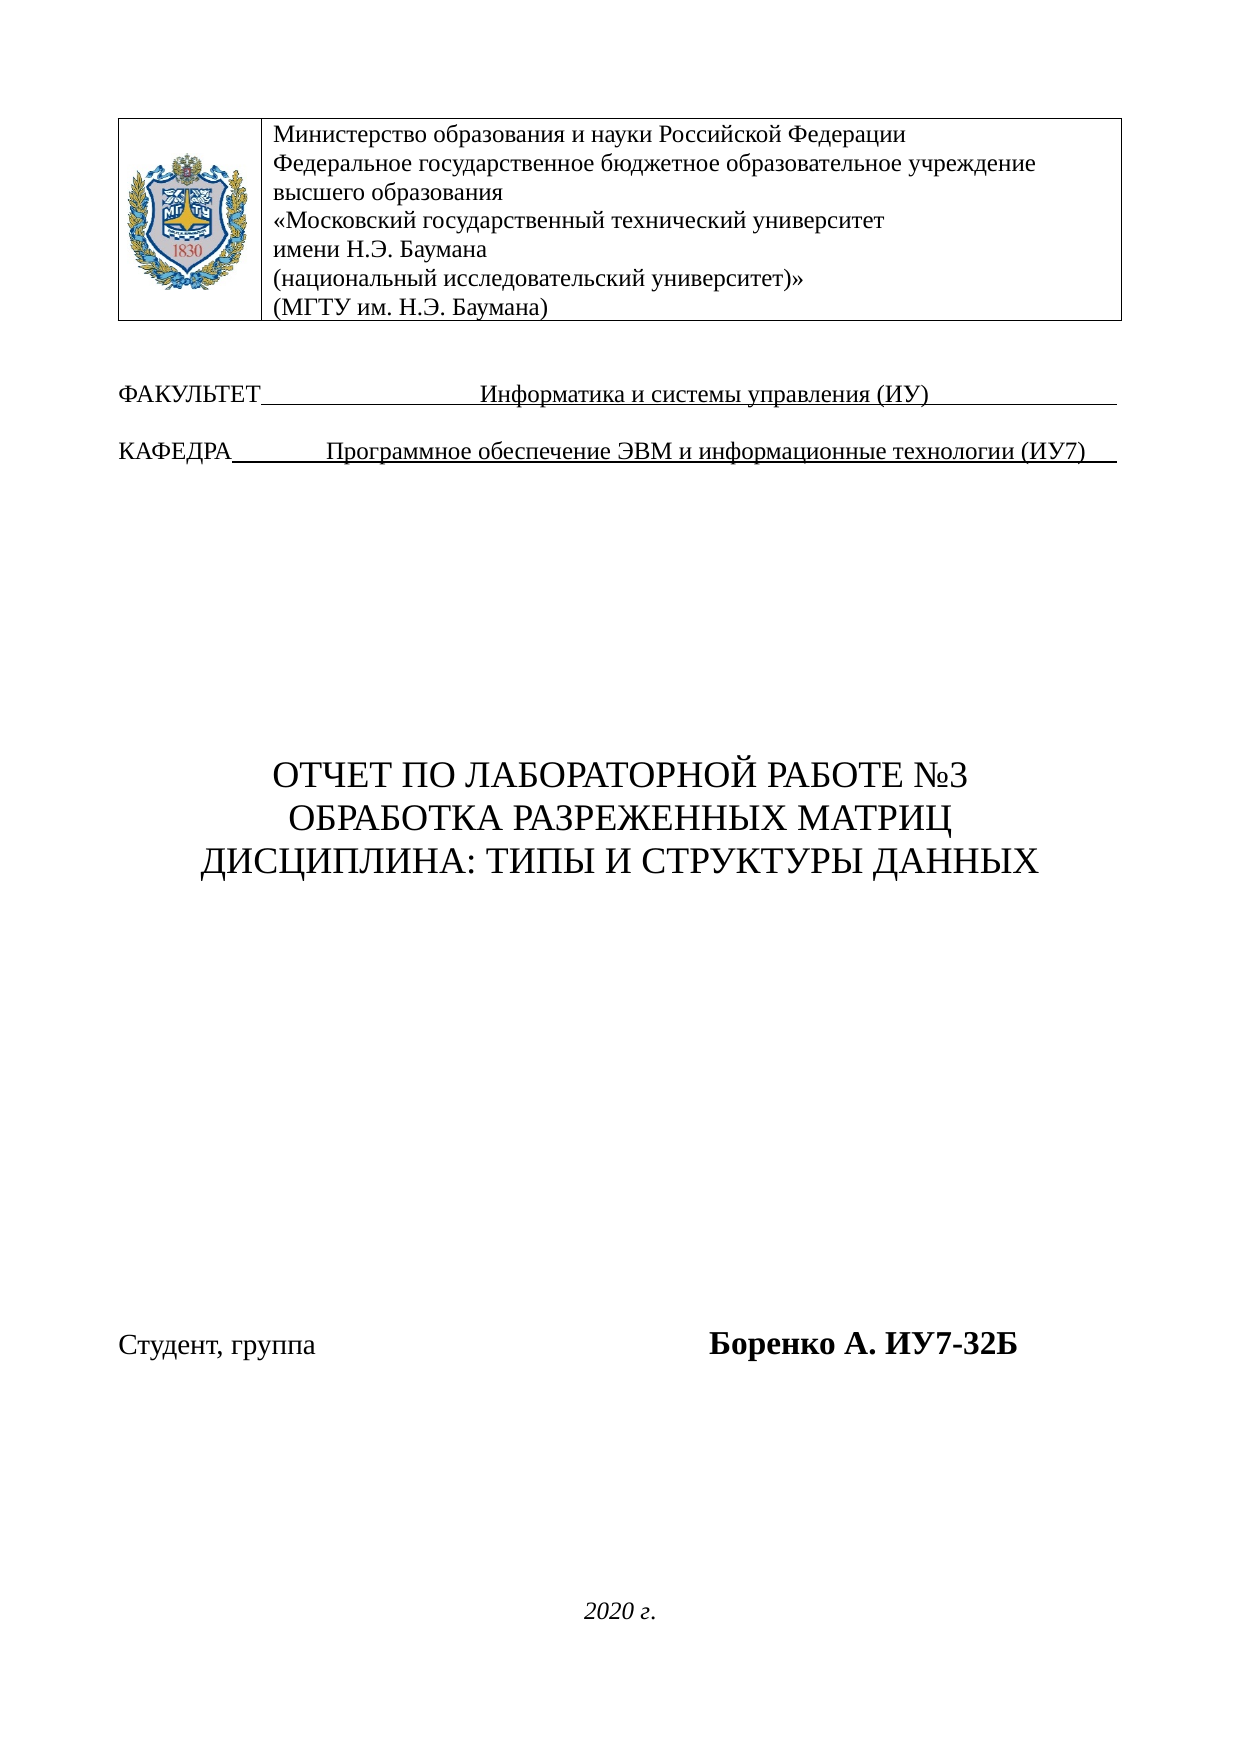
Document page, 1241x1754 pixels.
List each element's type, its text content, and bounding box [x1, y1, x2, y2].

table_header [119, 119, 261, 320]
text Студент, группа Боренко А. ИУ7-32Б [118, 1323, 1122, 1395]
text 2020 г. [118, 1596, 1122, 1625]
table_header Министерство образования и науки Российской Федерации Федеральное государственное бюджетное образовательное учреждение высшего образования «Московский государственный технический университет имени Н.Э. Баумана (национальный исследовательский университет)» (МГТУ им. Н.Э. Баумана) [262, 119, 1121, 320]
text ДИСЦИПЛИНА: ТИПЫ И СТРУКТУРЫ ДАННЫХ [118, 839, 1122, 882]
picture [127, 153, 248, 290]
text ФАКУЛЬТЕТ Информатика и системы управления (ИУ) [118, 379, 1122, 408]
text ОТЧЕТ ПО ЛАБОРАТОРНОЙ РАБОТЕ №3 ОБРАБОТКА РАЗРЕЖЕННЫХ МАТРИЦ [118, 753, 1122, 839]
text КАФЕДРА Программное обеспечение ЭВМ и информационные технологии (ИУ7) [118, 436, 1122, 465]
